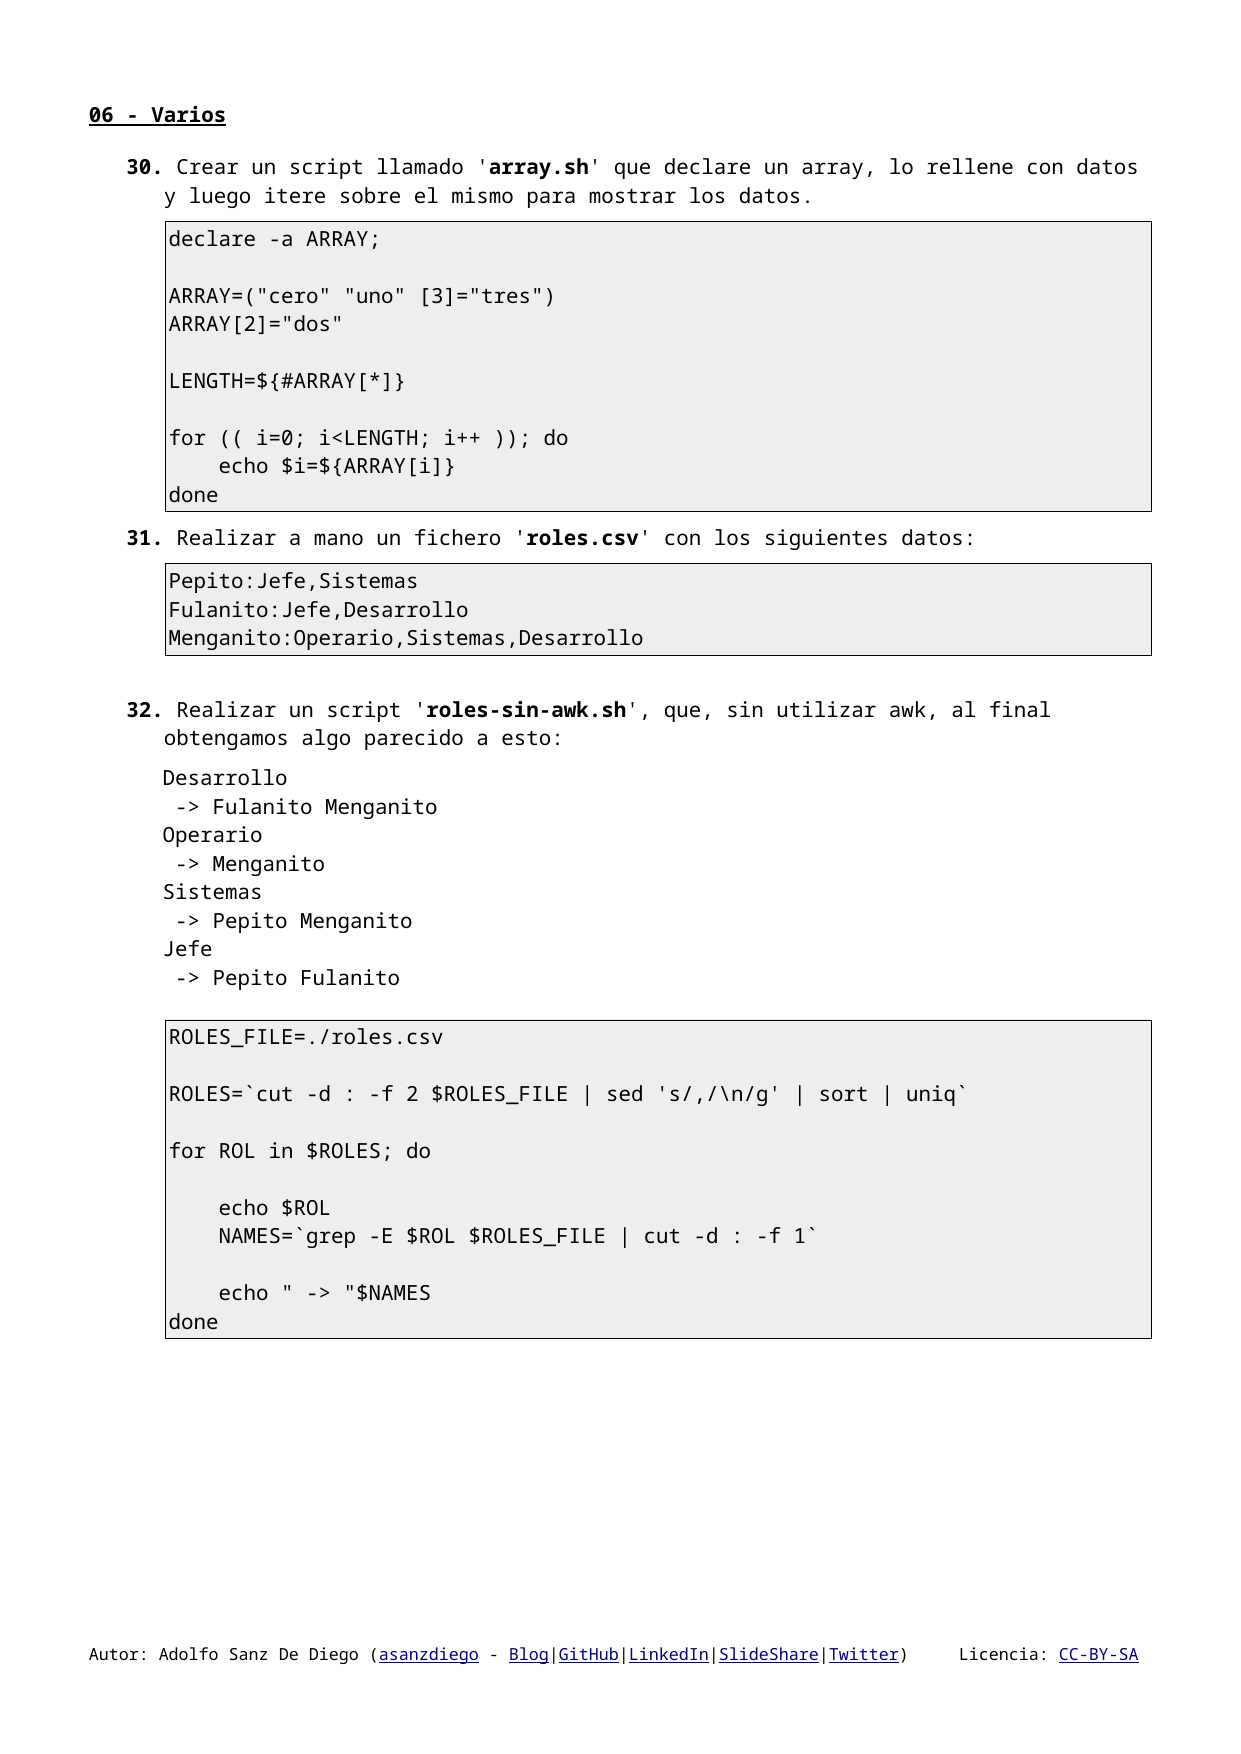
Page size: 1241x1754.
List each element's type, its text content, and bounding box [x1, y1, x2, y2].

text Fulanito:Jefe,Desarrollo [166, 592, 1151, 620]
text -> Fulanito Menganito [162, 792, 1152, 820]
text Desarrollo [162, 763, 1152, 792]
text LENGTH=${#ARRAY[*]} [166, 363, 1151, 392]
text Sistemas [162, 877, 1152, 906]
text for ROL in $ROLES; do [166, 1133, 1151, 1162]
text NAMES=`grep -E $ROL $ROLES_FILE | cut -d : -f 1` [166, 1218, 1151, 1247]
text ROLES_FILE=./roles.csv [166, 1021, 1151, 1048]
text done [166, 477, 1151, 511]
text Operario [162, 820, 1152, 849]
list Crear un script llamado 'array.sh' que declare un array, lo rellene con datos y luego itere sobre el mismo para mostrar los datos. [126, 152, 1152, 209]
text echo " -> "$NAMES [166, 1275, 1151, 1304]
text for (( i=0; i<LENGTH; i++ )); do [166, 420, 1151, 448]
text -> Pepito Menganito [162, 906, 1152, 934]
text echo $ROL [166, 1190, 1151, 1218]
text Pepito:Jefe,Sistemas [166, 564, 1151, 592]
text done [166, 1304, 1151, 1338]
text Jefe [162, 934, 1152, 963]
text -> Menganito [162, 849, 1152, 877]
text echo $i=${ARRAY[i]} [166, 448, 1151, 477]
list Realizar un script 'roles-sin-awk.sh', que, sin utilizar awk, al final obtengamos algo parecido a esto: [126, 695, 1152, 752]
text 06 - Varios [88, 100, 1152, 129]
text declare -a ARRAY; [166, 222, 1151, 249]
list Realizar a mano un fichero 'roles.csv' con los siguientes datos: [126, 523, 1152, 552]
text ARRAY[2]="dos" [166, 306, 1151, 335]
text Menganito:Operario,Sistemas,Desarrollo [166, 620, 1151, 655]
text -> Pepito Fulanito [162, 963, 1152, 991]
text ROLES=`cut -d : -f 2 $ROLES_FILE | sed 's/,/\n/g' | sort | uniq` [166, 1076, 1151, 1105]
text ARRAY=("cero" "uno" [3]="tres") [166, 278, 1151, 306]
